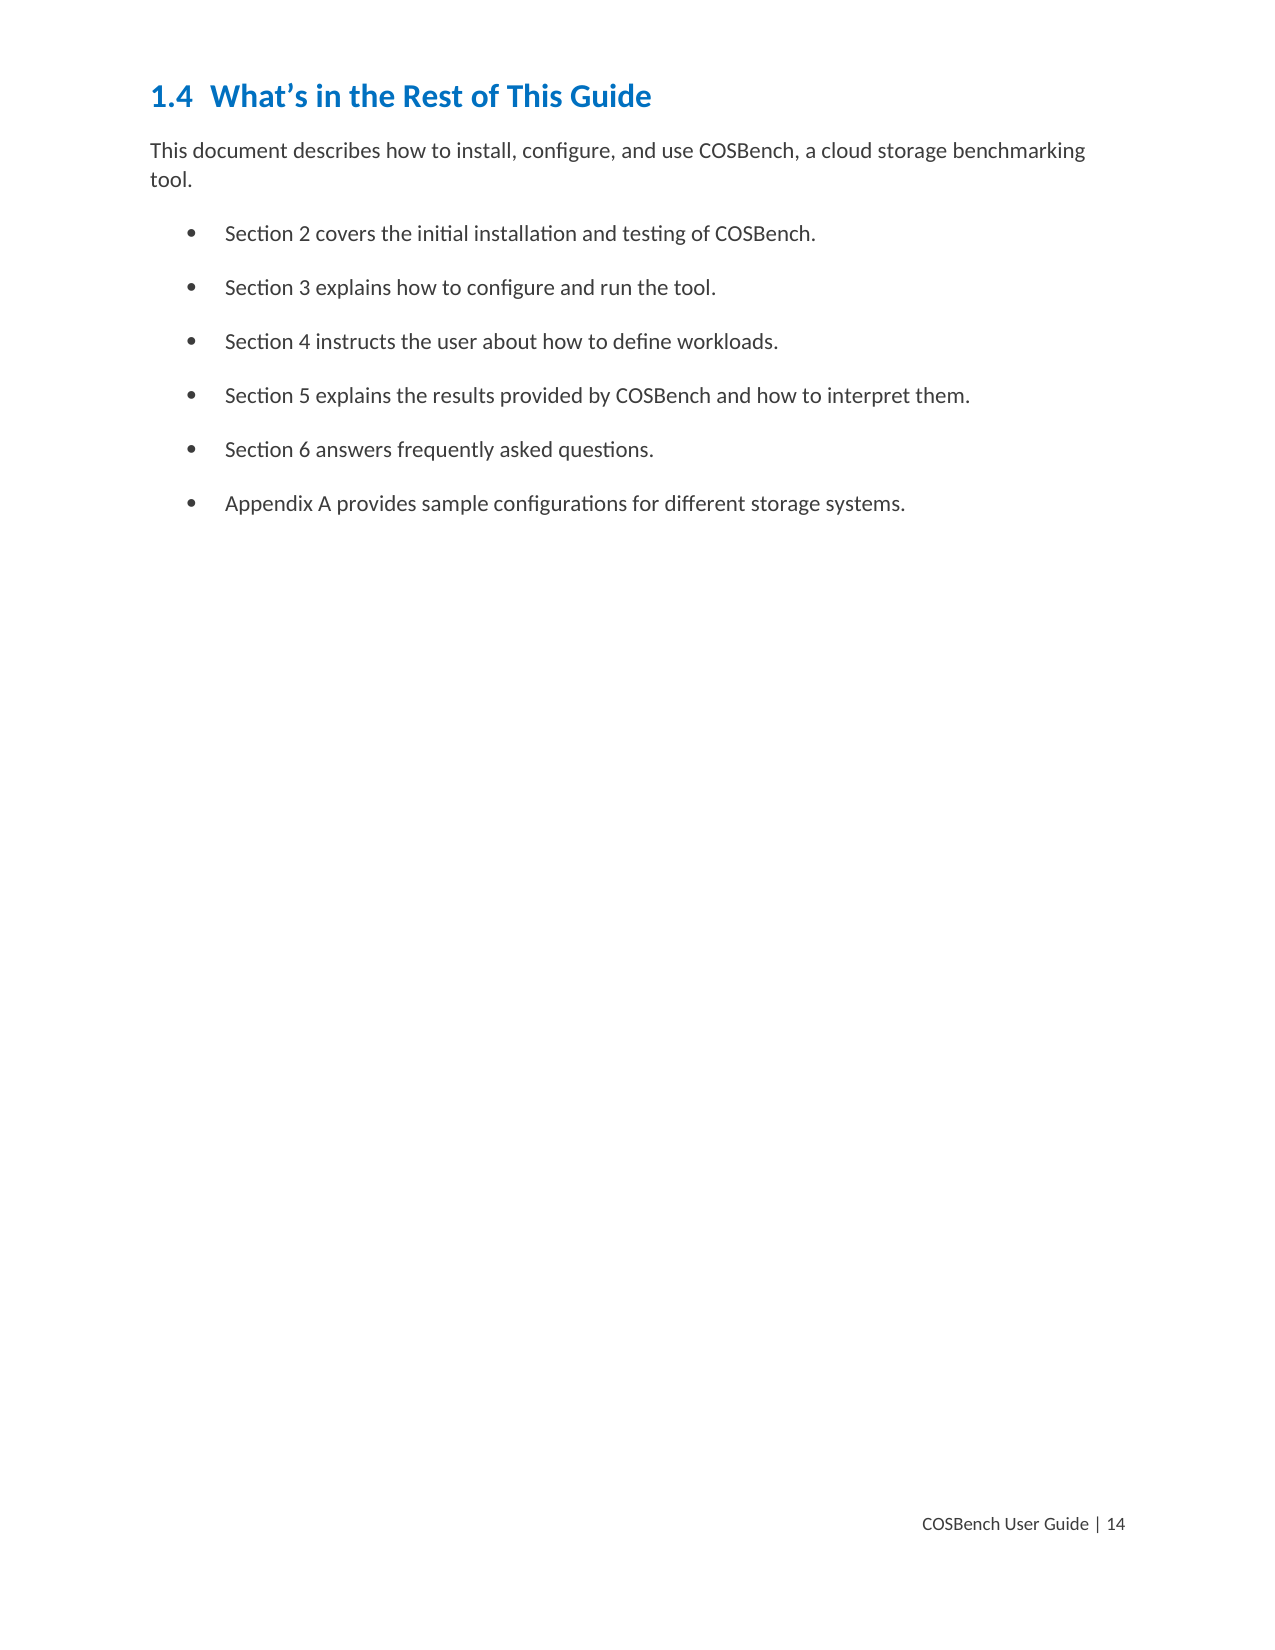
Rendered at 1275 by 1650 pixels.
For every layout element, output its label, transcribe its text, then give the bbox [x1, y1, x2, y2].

list Section 2 covers the initial installation and testing of COSBench. [187, 219, 1125, 247]
list Appendix A provides sample configurations for different storage systems. [187, 489, 1125, 517]
subtitle What’s in the Rest of This Guide [150, 75, 1125, 116]
list Section 4 instructs the user about how to define workloads. [187, 327, 1125, 355]
list Section 6 answers frequently asked questions. [187, 435, 1125, 463]
list Section 3 explains how to configure and run the tool. [187, 273, 1125, 301]
list Section 5 explains the results provided by COSBench and how to interpret them. [187, 381, 1125, 409]
text This document describes how to install, configure, and use COSBench, a cloud storage benchmarking tool. [150, 136, 1125, 193]
